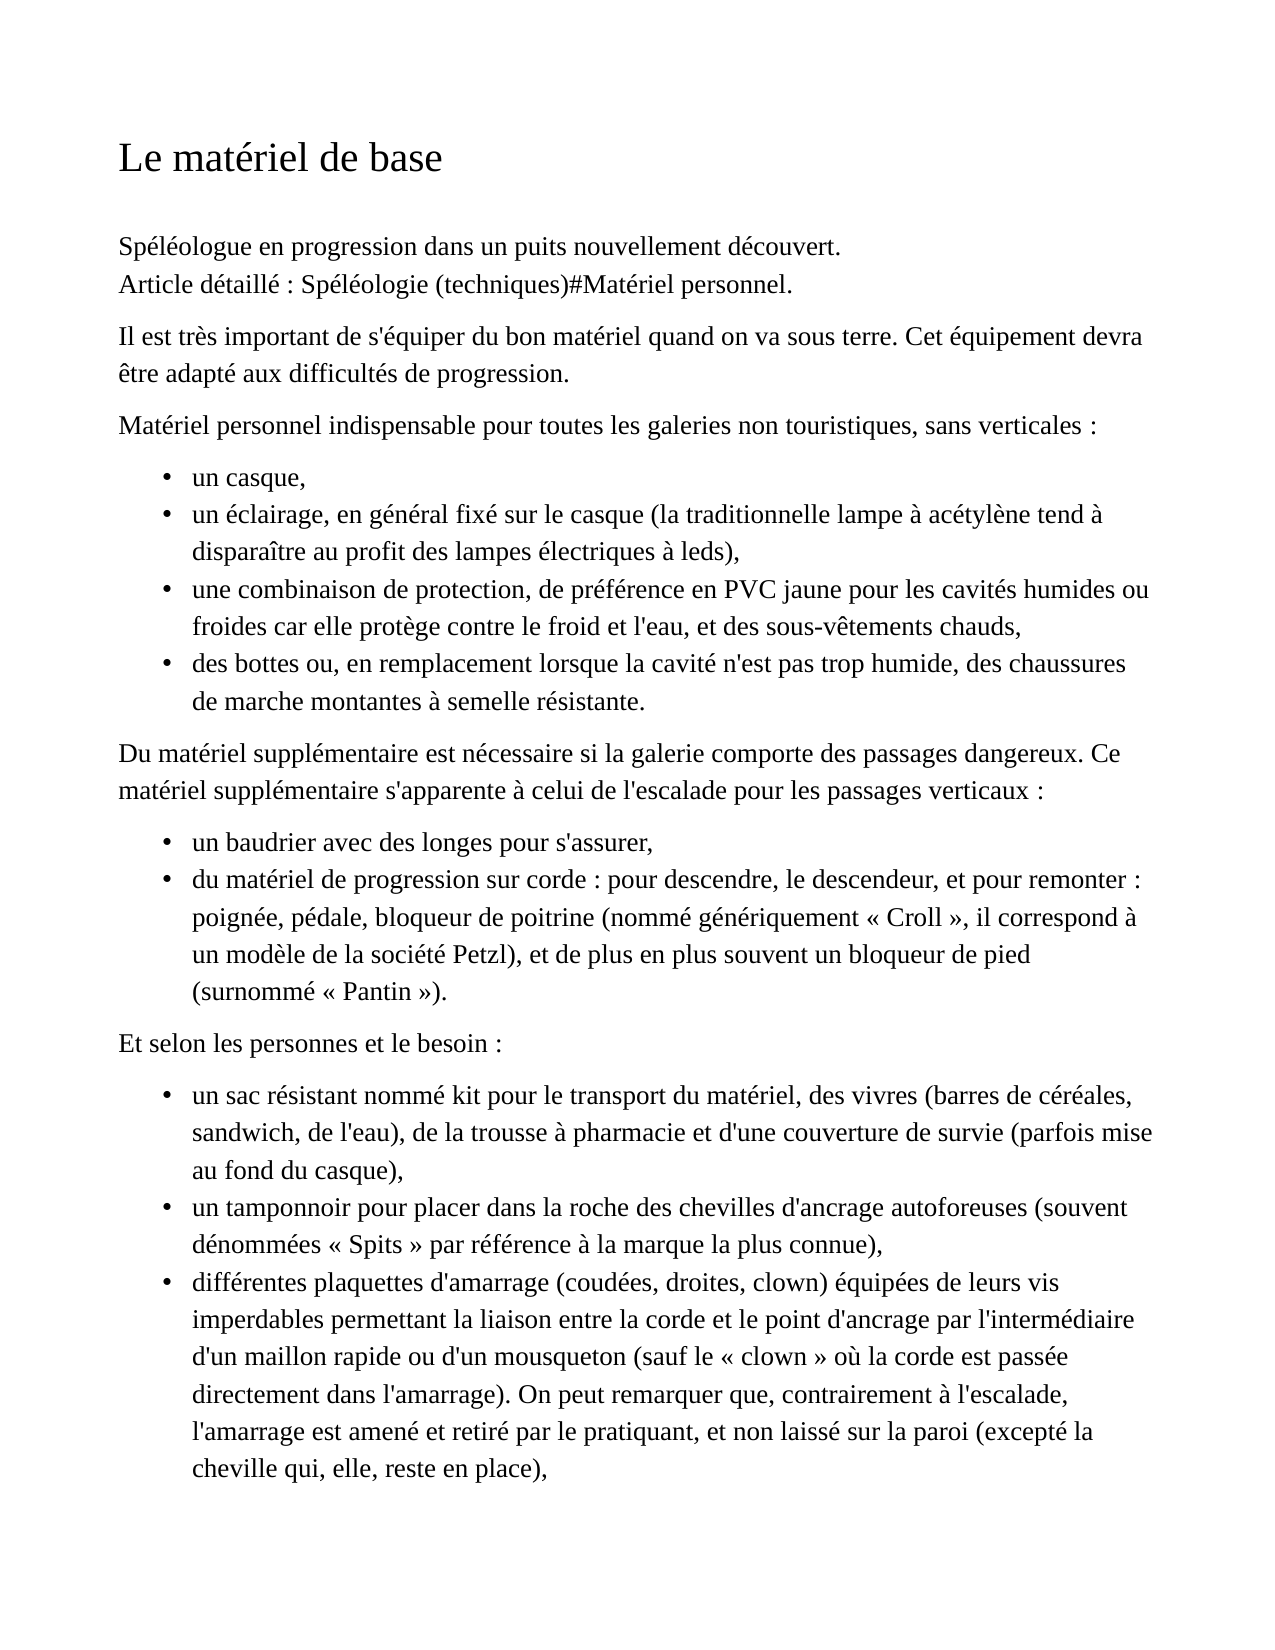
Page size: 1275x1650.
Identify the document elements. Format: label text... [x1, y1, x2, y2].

text Spéléologue en progression dans un puits nouvellement découvert. [118, 230, 1157, 262]
subtitle Le matériel de base [118, 133, 1157, 181]
list différentes plaquettes d'amarrage (coudées, droites, clown) équipées de leurs vis imperdables permettant la liaison entre la corde et le point d'ancrage par l'intermédiaire d'un maillon rapide ou d'un mousqueton (sauf le « clown » où la corde est passée directement dans l'amarrage). On peut remarquer que, contrairement à l'escalade, l'amarrage est amené et retiré par le pratiquant, et non laissé sur la paroi (excepté la cheville qui, elle, reste en place), [162, 1266, 1157, 1483]
list un éclairage, en général fixé sur le casque (la traditionnelle lampe à acétylène tend à disparaître au profit des lampes électriques à leds), [162, 498, 1157, 567]
text Matériel personnel indispensable pour toutes les galeries non touristiques, sans verticales : [118, 409, 1157, 440]
text Et selon les personnes et le besoin : [118, 1027, 1157, 1058]
list un sac résistant nommé kit pour le transport du matériel, des vivres (barres de céréales, sandwich, de l'eau), de la trousse à pharmacie et d'une couverture de survie (parfois mise au fond du casque), [162, 1079, 1157, 1185]
text Il est très important de s'équiper du bon matériel quand on va sous terre. Cet équipement devra être adapté aux difficultés de progression. [118, 319, 1157, 388]
text Du matériel supplémentaire est nécessaire si la galerie comporte des passages dangereux. Ce matériel supplémentaire s'apparente à celui de l'escalade pour les passages verticaux : [118, 737, 1157, 805]
list des bottes ou, en remplacement lorsque la cavité n'est pas trop humide, des chaussures de marche montantes à semelle résistante. [162, 647, 1157, 716]
list un casque, [162, 461, 1157, 492]
list une combinaison de protection, de préférence en PVC jaune pour les cavités humides ou froides car elle protège contre le froid et l'eau, et des sous-vêtements chauds, [162, 573, 1157, 641]
list du matériel de progression sur corde : pour descendre, le descendeur, et pour remonter : poignée, pédale, bloqueur de poitrine (nommé génériquement « Croll », il correspond à un modèle de la société Petzl), et de plus en plus souvent un bloqueur de pied (surnommé « Pantin »). [162, 863, 1157, 1007]
list un baudrier avec des longes pour s'assurer, [162, 826, 1157, 857]
text Article détaillé : Spéléologie (techniques)#Matériel personnel. [118, 268, 1157, 299]
list un tamponnoir pour placer dans la roche des chevilles d'ancrage autoforeuses (souvent dénommées « Spits » par référence à la marque la plus connue), [162, 1191, 1157, 1260]
